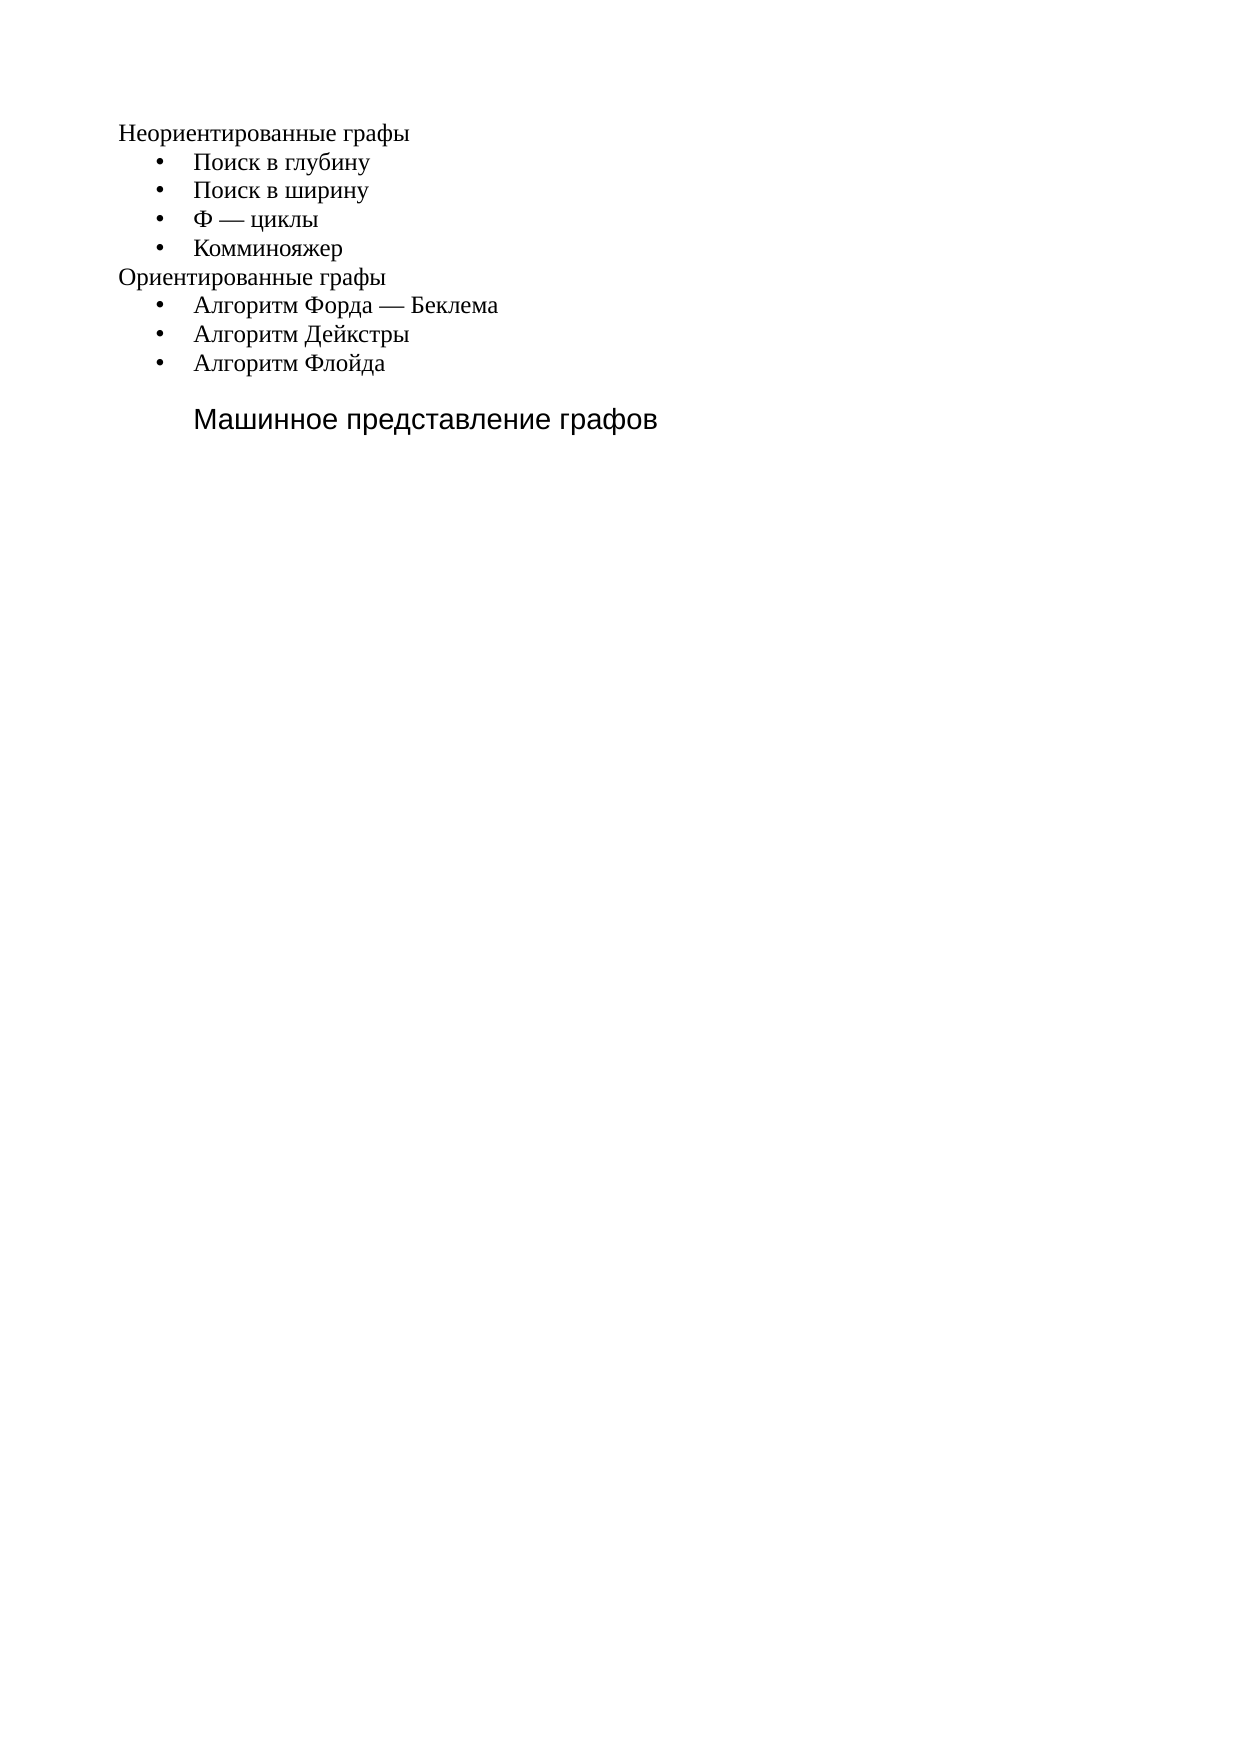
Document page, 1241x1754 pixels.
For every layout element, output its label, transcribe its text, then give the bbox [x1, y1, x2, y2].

list Алгоритм Флойда [156, 348, 1122, 377]
list Комминояжер [156, 233, 1122, 262]
text Неориентированные графы [118, 118, 1122, 147]
list Поиск в глубину [156, 147, 1122, 176]
list Ф — циклы [156, 204, 1122, 233]
list Алгоритм Дейкстры [156, 319, 1122, 348]
list Алгоритм Форда — Беклема [156, 291, 1122, 319]
subtitle Машинное представление графов [156, 402, 1122, 435]
list Поиск в ширину [156, 176, 1122, 204]
text Ориентированные графы [118, 262, 1122, 291]
